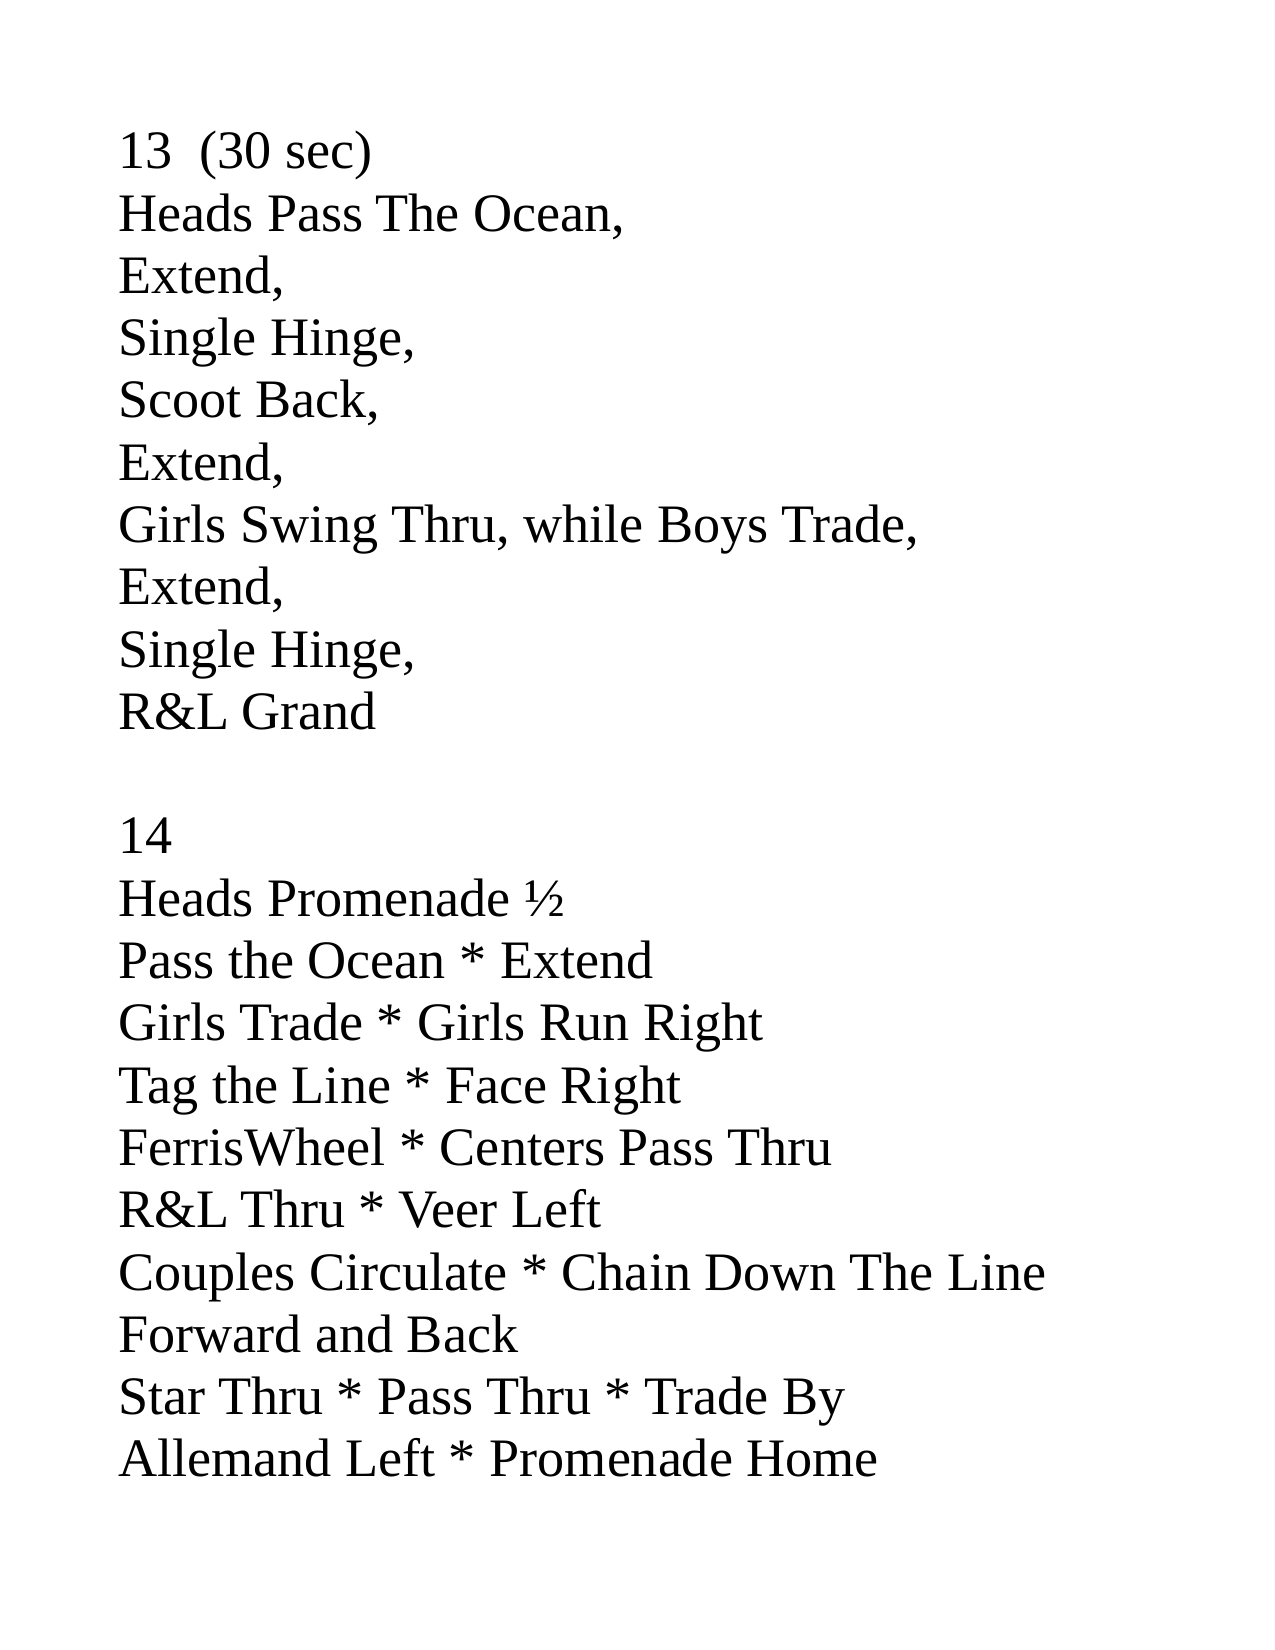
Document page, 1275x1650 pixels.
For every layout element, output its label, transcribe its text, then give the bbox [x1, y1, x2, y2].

text Allemand Left * Promenade Home [118, 1426, 1157, 1488]
text Couples Circulate * Chain Down The Line [118, 1239, 1157, 1302]
text R&L Thru * Veer Left [118, 1177, 1157, 1239]
text Heads Pass The Ocean, Extend, Single Hinge, Scoot Back, Extend, Girls Swing Thru, while Boys Trade, Extend, Single Hinge, R&L Grand [118, 180, 1157, 741]
text Forward and Back [118, 1302, 1157, 1364]
text 13 (30 sec) [118, 118, 1157, 180]
text FerrisWheel * Centers Pass Thru [118, 1115, 1157, 1177]
text Girls Trade * Girls Run Right [118, 990, 1157, 1052]
text Heads Promenade ½ [118, 866, 1157, 928]
text 14 [118, 803, 1157, 866]
text Tag the Line * Face Right [118, 1052, 1157, 1115]
text Star Thru * Pass Thru * Trade By [118, 1364, 1157, 1426]
text Pass the Ocean * Extend [118, 928, 1157, 990]
